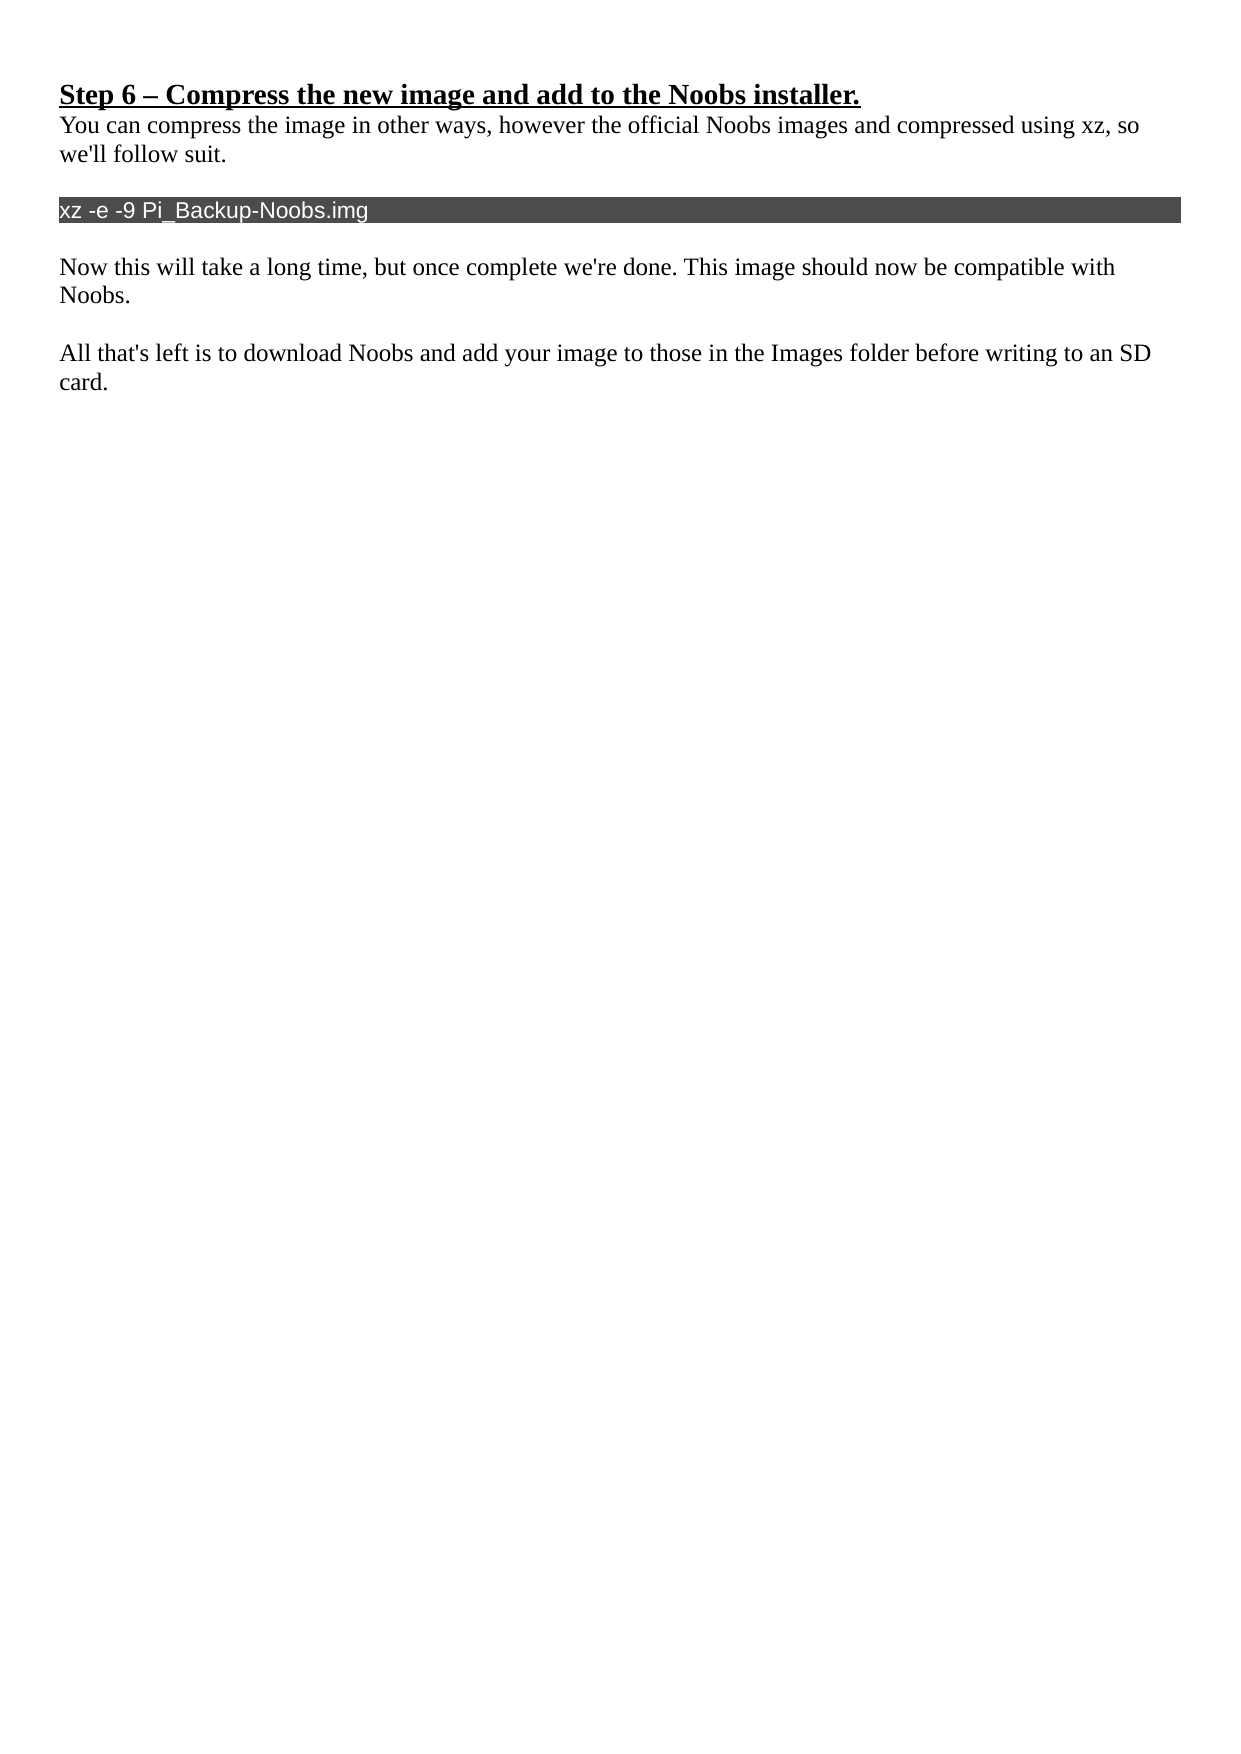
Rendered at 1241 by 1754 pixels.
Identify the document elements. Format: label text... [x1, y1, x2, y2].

text All that's left is to download Noobs and add your image to those in the Images folder before writing to an SD card. [59, 338, 1181, 395]
text Now this will take a long time, but once complete we're done. This image should now be compatible with Noobs. [59, 252, 1181, 309]
text Step 6 – Compress the new image and add to the Noobs installer. [59, 77, 1181, 110]
text You can compress the image in other ways, however the official Noobs images and compressed using xz, so we'll follow suit. [59, 110, 1181, 168]
table_header xz -e -9 Pi_Backup-Noobs.img [59, 197, 1181, 223]
